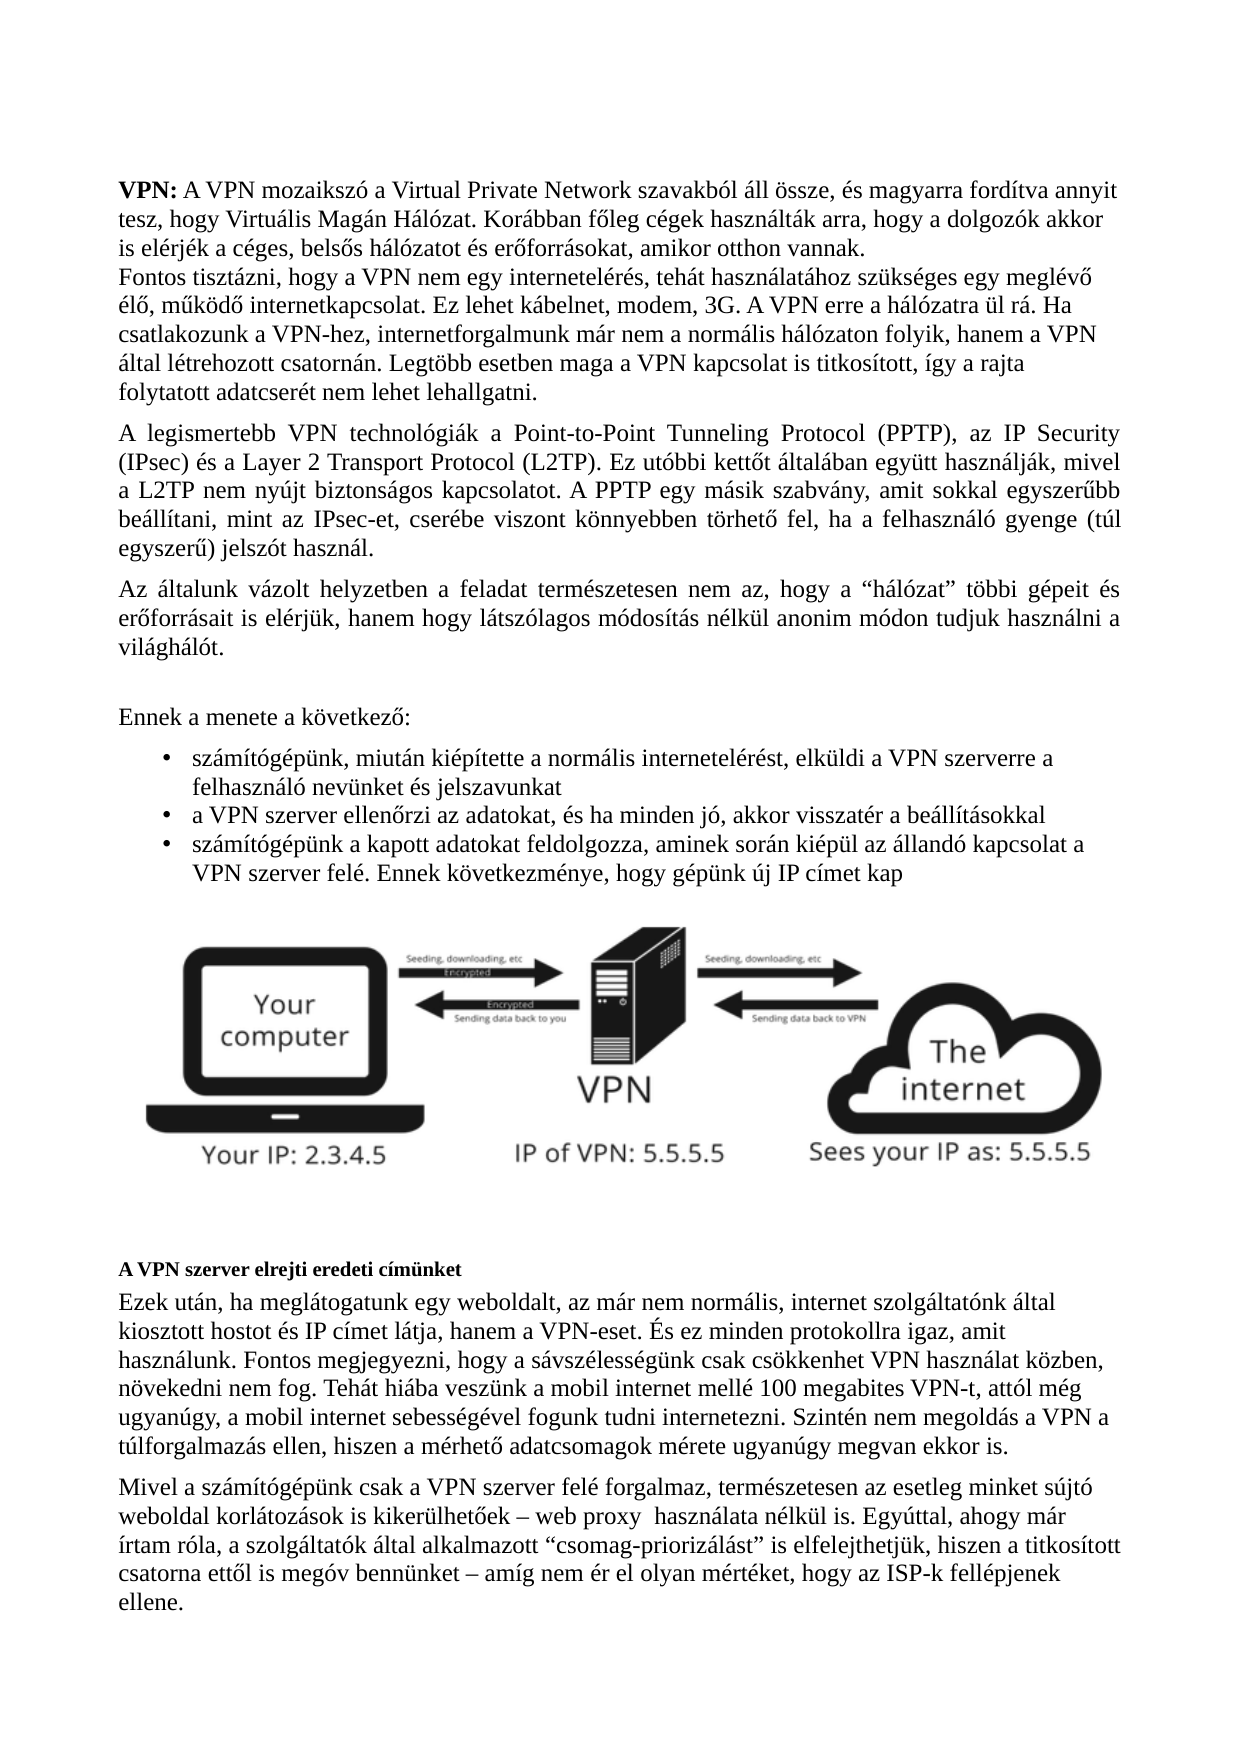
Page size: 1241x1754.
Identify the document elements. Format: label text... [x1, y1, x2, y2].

text Ezek után, ha meglátogatunk egy weboldalt, az már nem normális, internet szolgáltatónk által kiosztott hostot és IP címet látja, hanem a VPN-eset. És ez minden protokollra igaz, amit használunk. Fontos megjegyezni, hogy a sávszélességünk csak csökkenhet VPN használat közben, növekedni nem fog. Tehát hiába veszünk a mobil internet mellé 100 megabites VPN-t, attól még ugyanúgy, a mobil internet sebességével fogunk tudni internetezni. Szintén nem megoldás a VPN a túlforgalmazás ellen, hiszen a mérhető adatcsomagok mérete ugyanúgy megvan ekkor is. [118, 1287, 1122, 1460]
text Mivel a számítógépünk csak a VPN szerver felé forgalmaz, természetesen az esetleg minket sújtó weboldal korlátozások is kikerülhetőek – web proxy használata nélkül is. Egyúttal, ahogy már írtam róla, a szolgáltatók által alkalmazott “csomag-priorizálást” is elfelejthetjük, hiszen a titkosított csatorna ettől is megóv bennünket – amíg nem ér el olyan mértéket, hogy az ISP-k fellépjenek ellene. [118, 1472, 1122, 1616]
subtitle A VPN szerver elrejti eredeti címünket [118, 1257, 1122, 1281]
list számítógépünk, miután kiépítette a normális internetelérést, elküldi a VPN szerverre a felhasználó nevünket és jelszavunkat [162, 743, 1122, 801]
list számítógépünk a kapott adatokat feldolgozza, aminek során kiépül az állandó kapcsolat a VPN szerver felé. Ennek következménye, hogy gépünk új IP címet kap [162, 829, 1122, 887]
text Az általunk vázolt helyzetben a feladat természetesen nem az, hogy a “hálózat” többi gépeit és erőforrásait is elérjük, hanem hogy látszólagos módosítás nélkül anonim módon tudjuk használni a világhálót. [118, 574, 1122, 661]
text A legismertebb VPN technológiák a Point-to-Point Tunneling Protocol (PPTP), az IP Security (IPsec) és a Layer 2 Transport Protocol (L2TP). Ez utóbbi kettőt általában együtt használják, mivel a L2TP nem nyújt biztonságos kapcsolatot. A PPTP egy másik szabvány, amit sokkal egyszerűbb beállítani, mint az IPsec-et, cserébe viszont könnyebben törhető fel, ha a felhasználó gyenge (túl egyszerű) jelszót használ. [118, 418, 1122, 562]
list a VPN szerver ellenőrzi az adatokat, és ha minden jó, akkor visszatér a beállításokkal [162, 801, 1122, 829]
text Fontos tisztázni, hogy a VPN nem egy internetelérés, tehát használatához szükséges egy meglévő élő, működő internetkapcsolat. Ez lehet kábelnet, modem, 3G. A VPN erre a hálózatra ül rá. Ha csatlakozunk a VPN-hez, internetforgalmunk már nem a normális hálózaton folyik, hanem a VPN által létrehozott csatornán. Legtöbb esetben maga a VPN kapcsolat is titkosított, így a rajta folytatott adatcserét nem lehet lehallgatni. [118, 262, 1122, 406]
picture [118, 899, 1123, 1216]
text Ennek a menete a következő: [118, 702, 1122, 731]
text VPN: A VPN mozaikszó a Virtual Private Network szavakból áll össze, és magyarra fordítva annyit tesz, hogy Virtuális Magán Hálózat. Korábban főleg cégek használták arra, hogy a dolgozók akkor is elérjék a céges, belsős hálózatot és erőforrásokat, amikor otthon vannak. [118, 176, 1122, 262]
